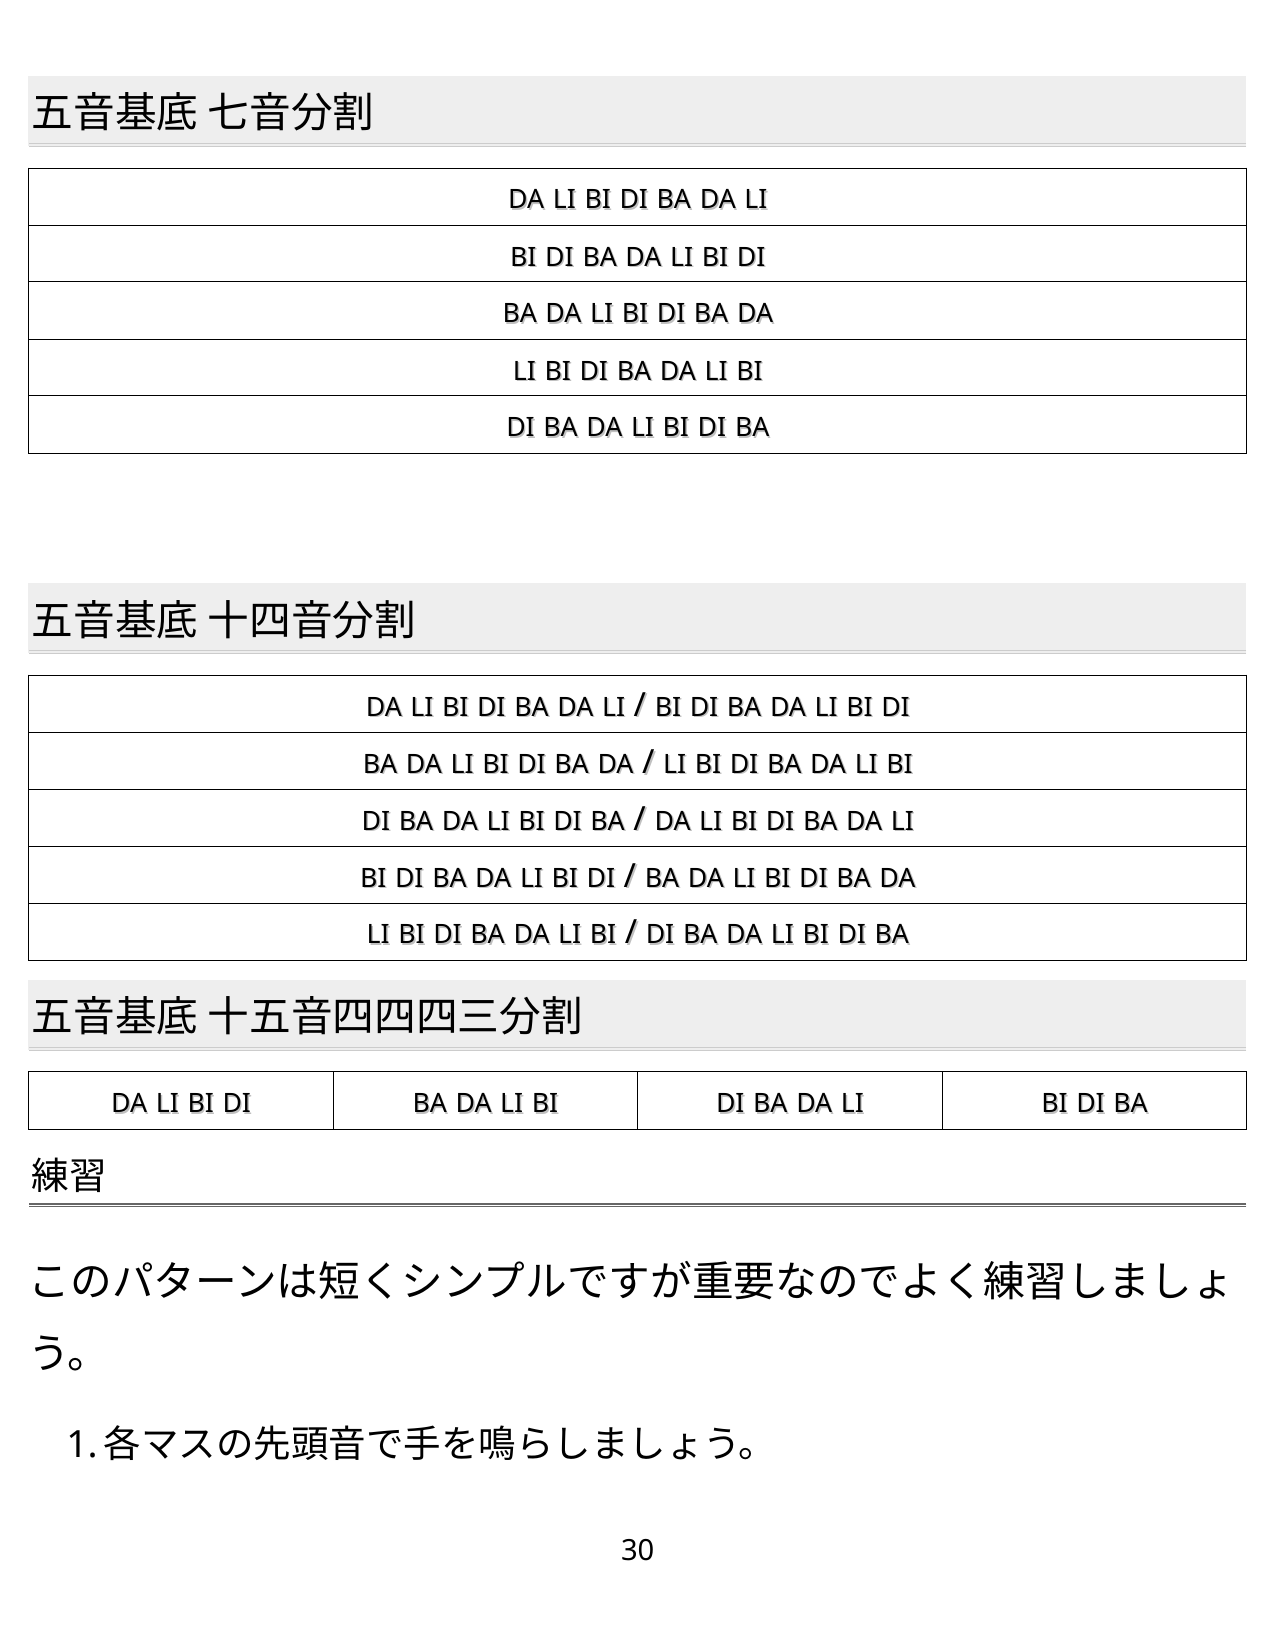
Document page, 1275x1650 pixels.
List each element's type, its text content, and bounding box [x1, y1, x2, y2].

subtitle 練習 [28, 1143, 1246, 1207]
list 各マスの先頭音で手を鳴らしましょう。 [66, 1414, 1246, 1468]
table_cell li bi di ba da li bi / di ba da li bi di ba [29, 904, 1246, 959]
subtitle 五音基底 七音分割 [28, 76, 1246, 146]
text このパターンは短くシンプルですが重要なのでよく練習しましょう。 [28, 1248, 1246, 1381]
table_cell bi di ba da li bi di / ba da li bi di ba da [29, 847, 1246, 902]
table_header da li bi di [29, 1072, 333, 1128]
table_cell di ba da li bi di ba / da li bi di ba da li [29, 790, 1246, 846]
subtitle 五音基底 十四音分割 [28, 583, 1246, 653]
table_header da li bi di ba da li [29, 169, 1246, 224]
table_cell bi di ba da li bi di [29, 226, 1246, 281]
subtitle 五音基底 十五音四四四三分割 [28, 980, 1246, 1050]
table_header bi di ba [943, 1072, 1246, 1128]
table_cell di ba da li bi di ba [29, 396, 1246, 452]
table_cell ba da li bi di ba da / li bi di ba da li bi [29, 733, 1246, 788]
table_header da li bi di ba da li / bi di ba da li bi di [29, 676, 1246, 732]
table_cell ba da li bi di ba da [29, 282, 1246, 338]
table_header ba da li bi [334, 1072, 637, 1128]
table_cell li bi di ba da li bi [29, 340, 1246, 395]
table_header di ba da li [638, 1072, 942, 1128]
